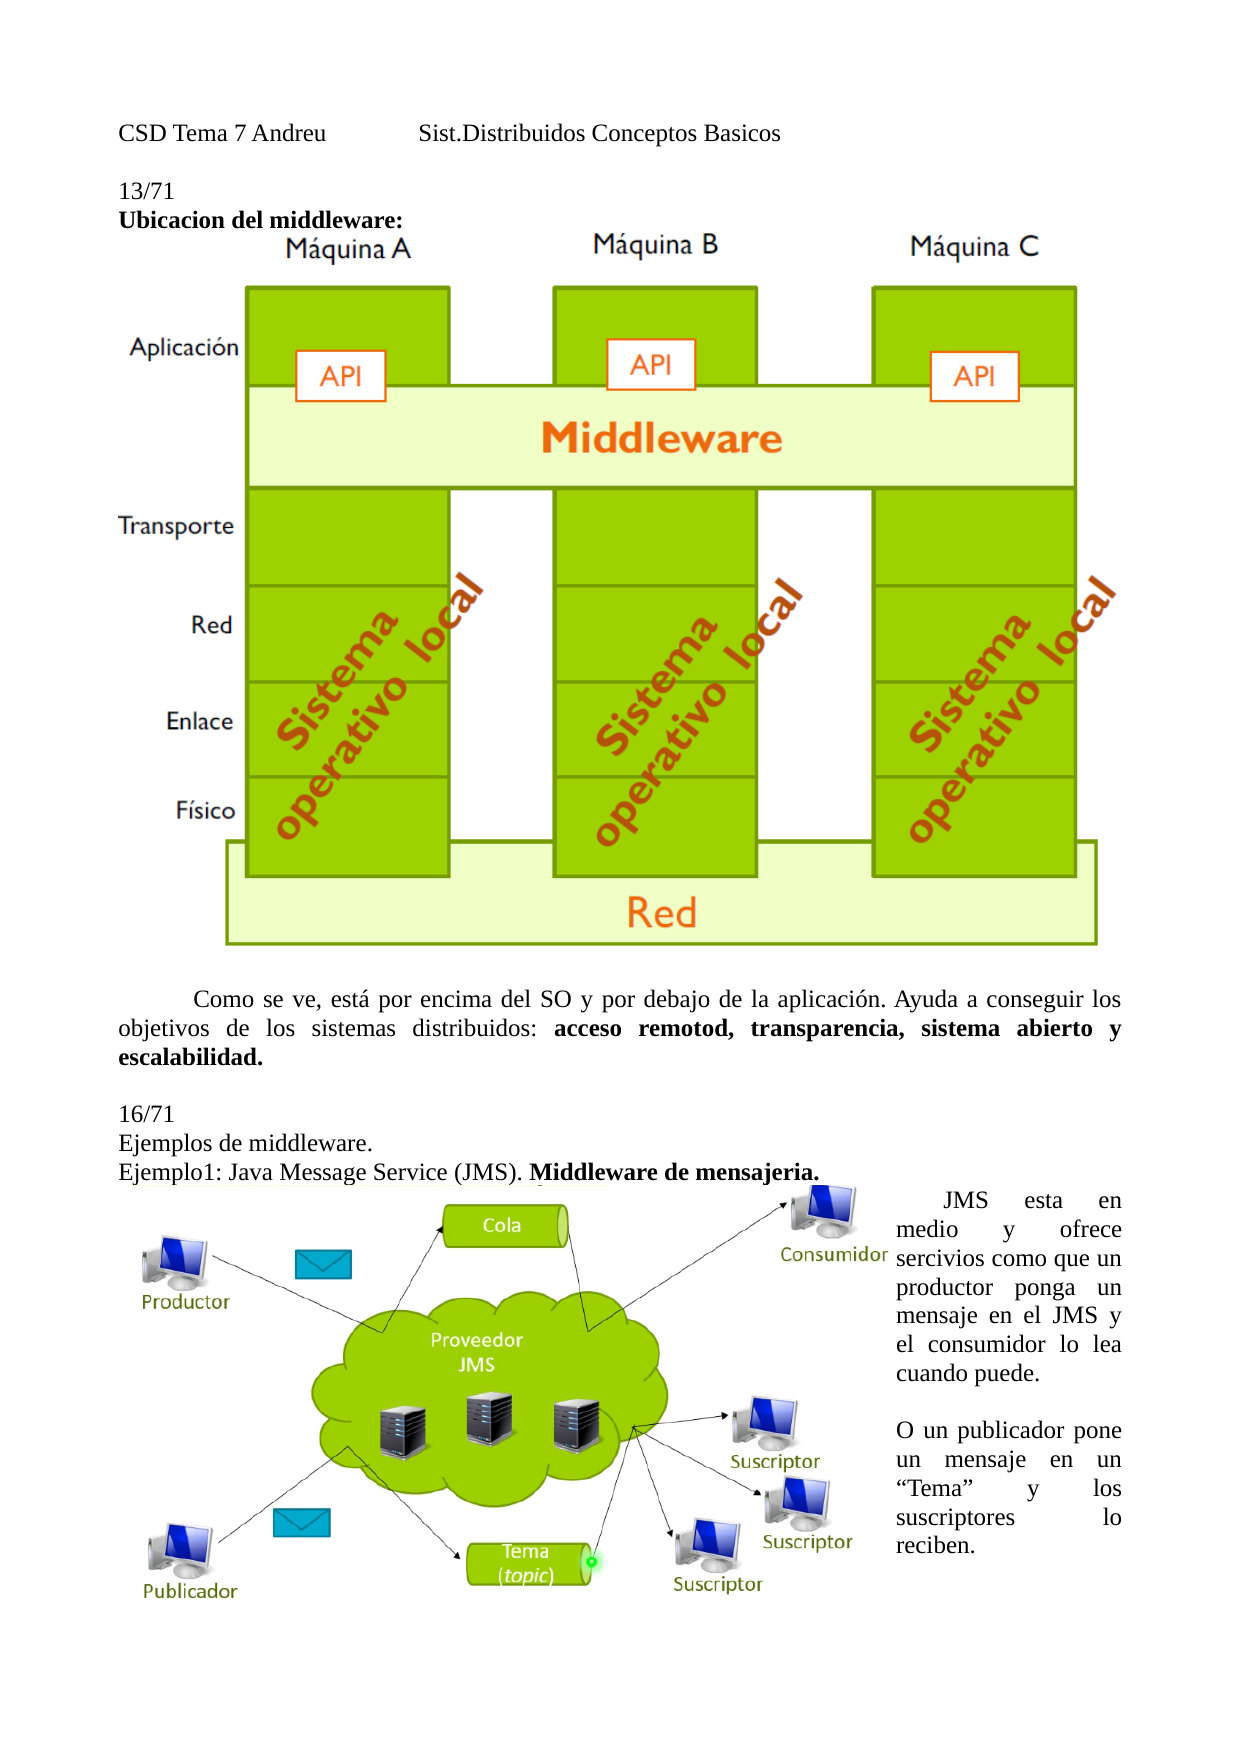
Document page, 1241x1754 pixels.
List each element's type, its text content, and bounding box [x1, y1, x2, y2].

text Como se ve, está por encima del SO y por debajo de la aplicación. Ayuda a conseguir los objetivos de los sistemas distribuidos: acceso remotod, transparencia, sistema abierto y escalabilidad. [118, 984, 1122, 1071]
text Ejemplo1: Java Message Service (JMS). Middleware de mensajeria. [118, 1157, 1122, 1186]
text Ejemplos de middleware. [118, 1128, 1122, 1157]
picture [118, 233, 1123, 956]
text JMS esta en medio y ofrece sercivios como que un productor ponga un mensaje en el JMS y el consumidor lo lea cuando puede. [896, 1186, 1122, 1387]
picture [128, 1185, 896, 1615]
text O un publicador pone un mensaje en un “Tema” y los suscriptores lo reciben. [896, 1416, 1122, 1559]
text 13/71 [118, 176, 1122, 205]
text Ubicacion del middleware: [118, 205, 1122, 233]
text 16/71 [118, 1099, 1122, 1128]
